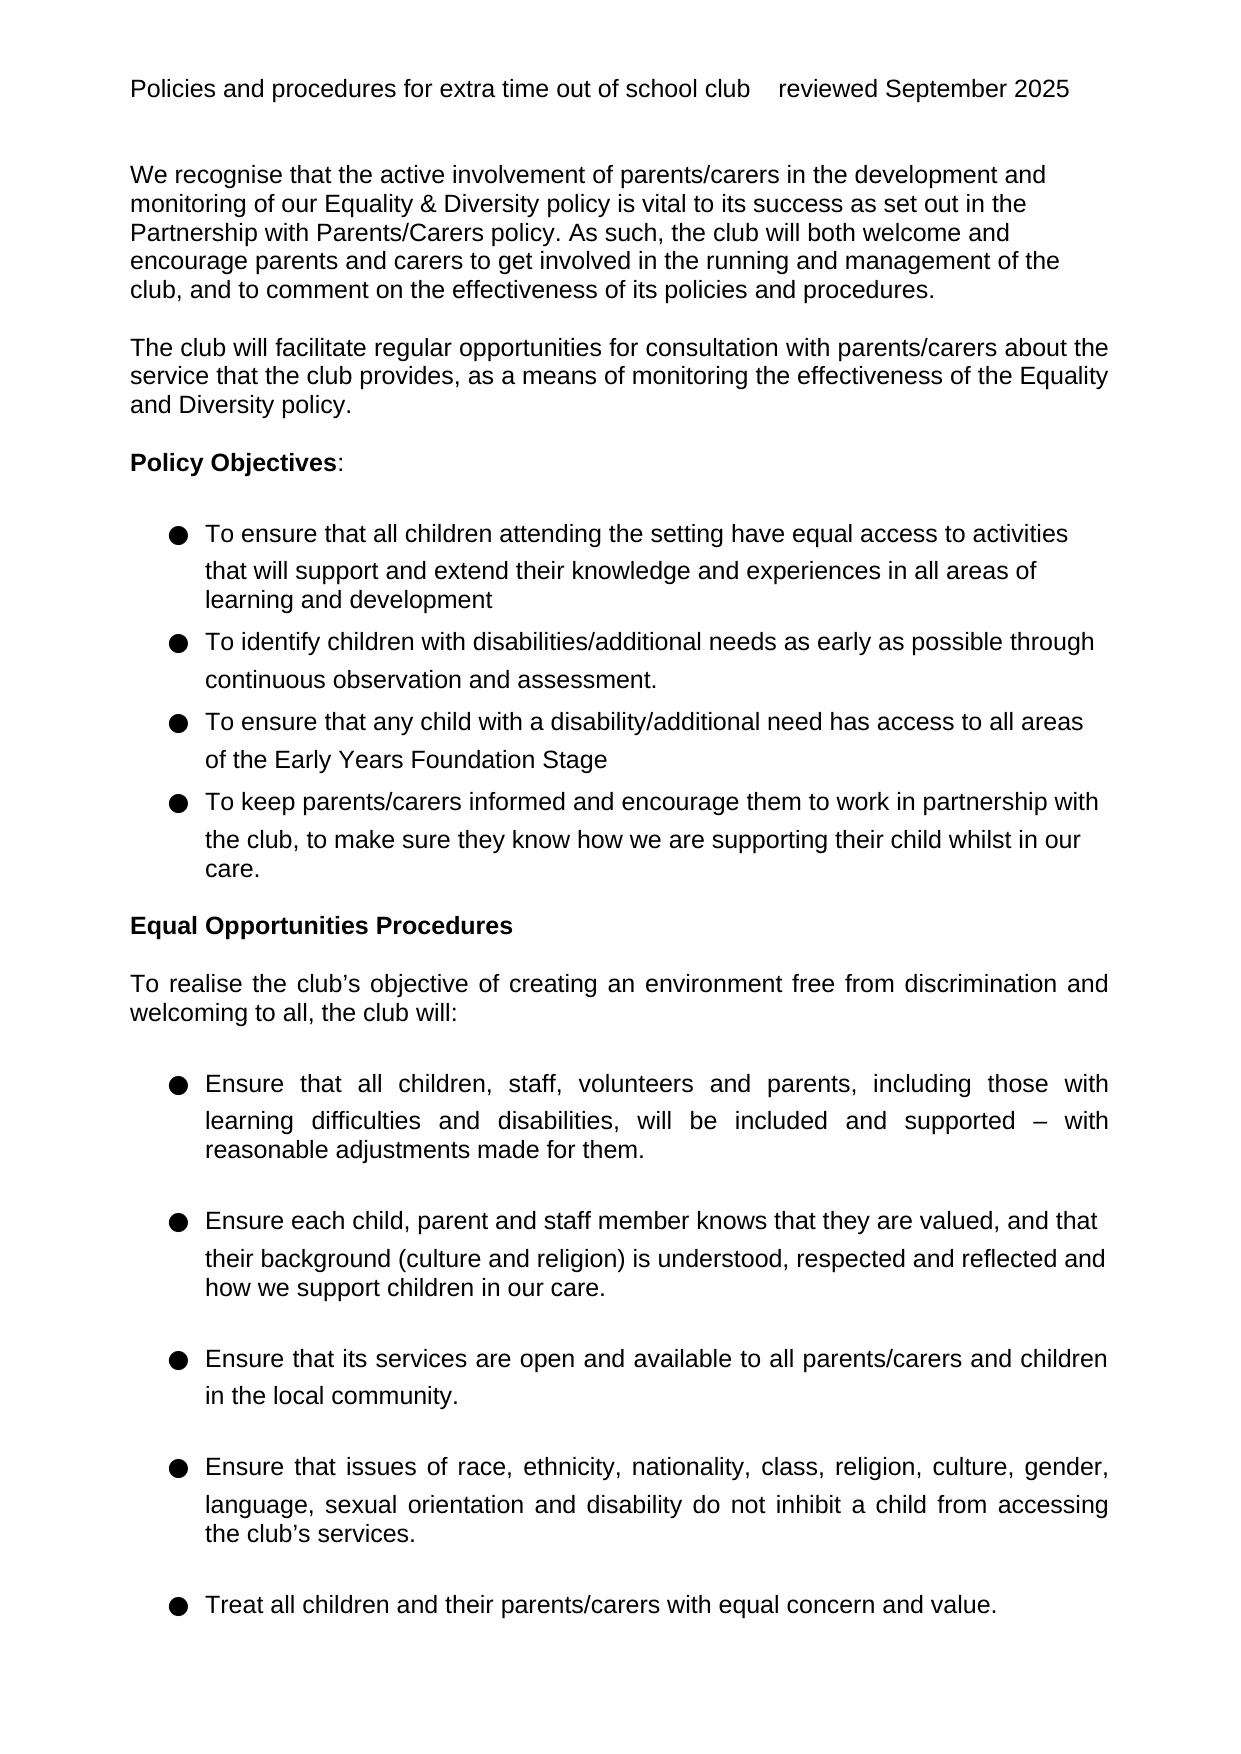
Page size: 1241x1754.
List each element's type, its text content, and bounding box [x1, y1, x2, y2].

text Equal Opportunities Procedures [130, 911, 1110, 940]
text The club will facilitate regular opportunities for consultation with parents/carers about the service that the club provides, as a means of monitoring the effectiveness of the Equality and Diversity policy. [130, 333, 1110, 419]
list To keep parents/carers informed and encourage them to work in partnership with the club, to make sure they know how we are supporting their child whilst in our care. [167, 774, 1110, 883]
list Ensure that all children, staff, volunteers and parents, including those with learning difficulties and disabilities, will be included and supported – with reasonable adjustments made for them. [167, 1055, 1110, 1164]
list Ensure that issues of race, ethnicity, nationality, class, religion, culture, gender, language, sexual orientation and disability do not inhibit a child from accessing the club’s services. [167, 1439, 1110, 1548]
list Ensure that its services are open and available to all parents/carers and children in the local community. [167, 1330, 1110, 1410]
list Ensure each child, parent and staff member knows that they are valued, and that their background (culture and religion) is understood, respected and reflected and how we support children in our care. [167, 1193, 1110, 1301]
list To identify children with disabilities/additional needs as early as possible through continuous observation and assessment. [167, 614, 1110, 694]
text We recognise that the active involvement of parents/carers in the development and monitoring of our Equality & Diversity policy is vital to its success as set out in the Partnership with Parents/Carers policy. As such, the club will both welcome and encourage parents and carers to get involved in the running and management of the club, and to comment on the effectiveness of its policies and procedures. [130, 160, 1110, 304]
list Treat all children and their parents/carers with equal concern and value. [167, 1576, 1110, 1628]
list To ensure that all children attending the setting have equal access to activities that will support and extend their knowledge and experiences in all areas of learning and development [167, 505, 1110, 614]
text Policy Objectives: [130, 448, 1110, 476]
list To ensure that any child with a disability/additional need has access to all areas of the Early Years Foundation Stage [167, 694, 1110, 774]
text To realise the club’s objective of creating an environment free from discrimination and welcoming to all, the club will: [130, 969, 1110, 1026]
